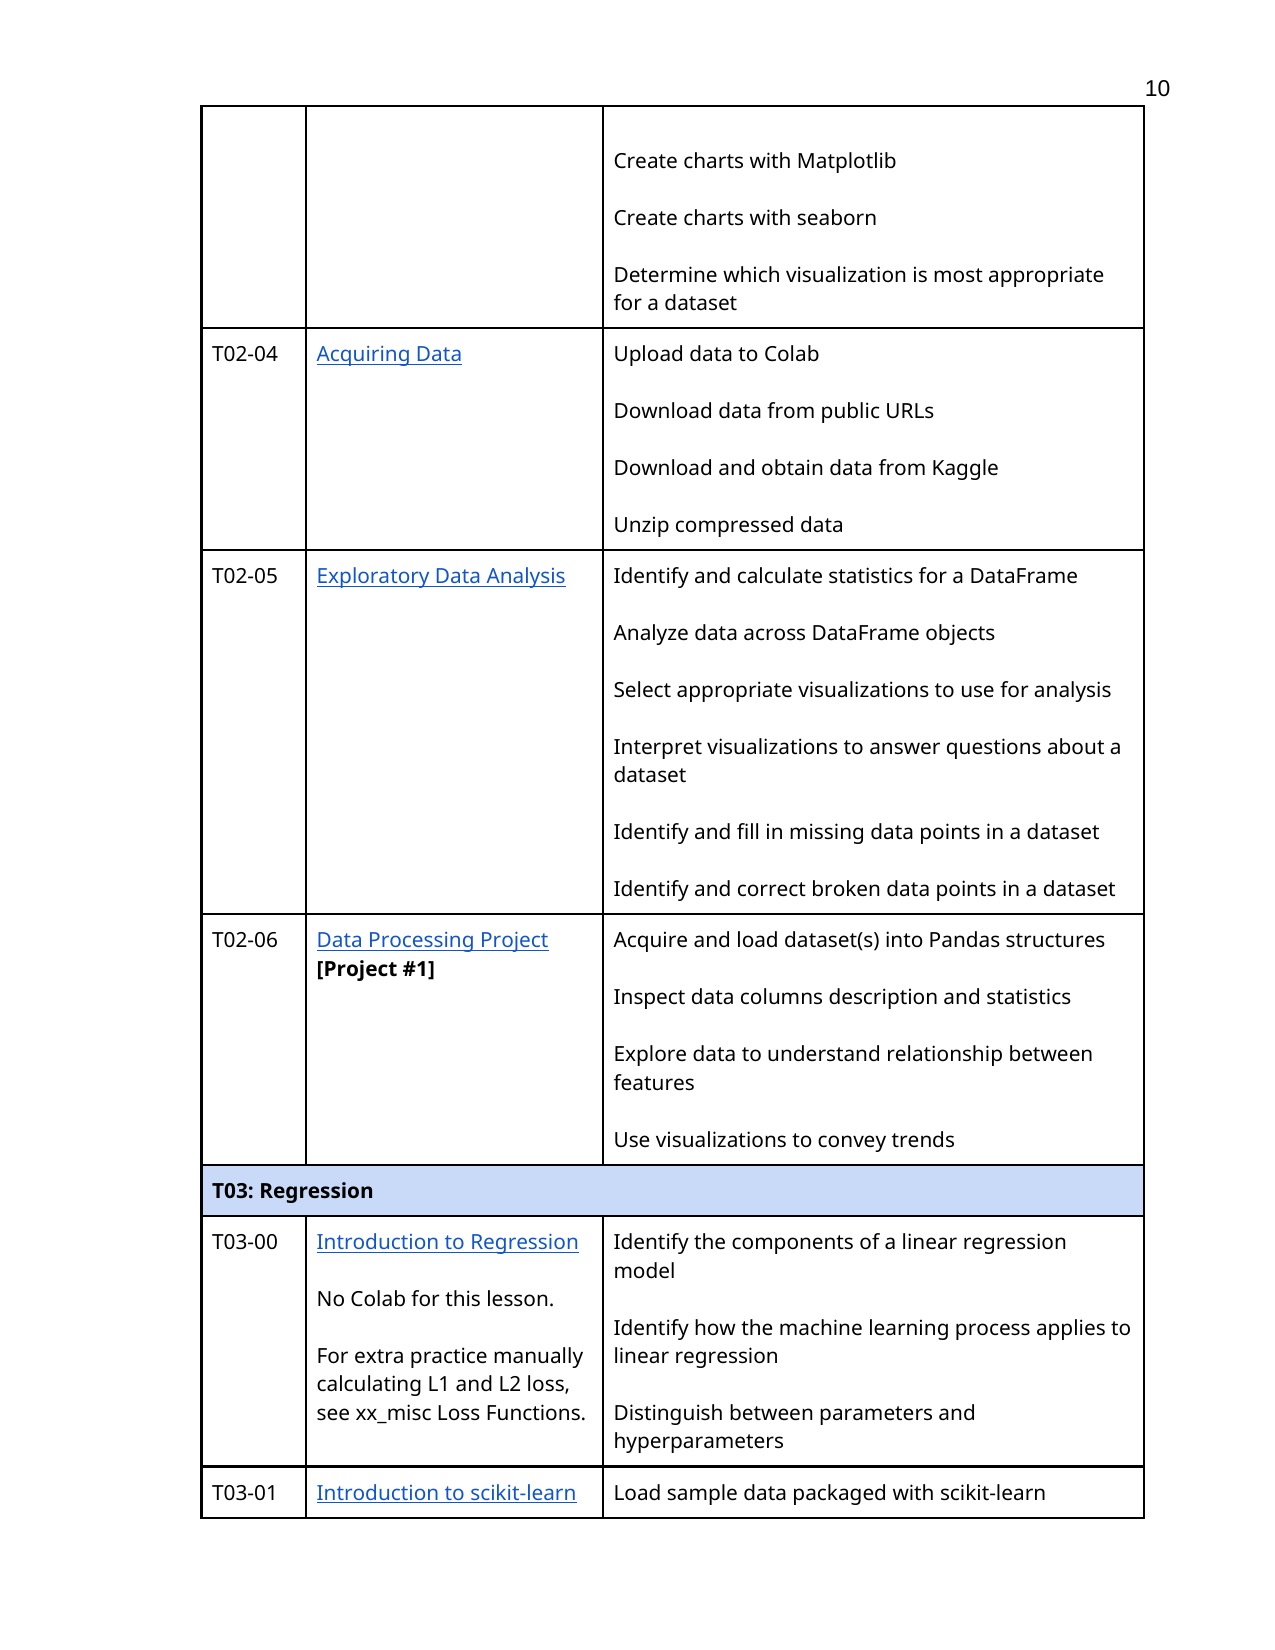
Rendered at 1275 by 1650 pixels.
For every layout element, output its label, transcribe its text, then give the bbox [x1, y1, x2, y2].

table_cell Create charts with Matplotlib Create charts with seaborn Determine which visualization is most appropriate for a dataset [604, 107, 1143, 327]
table_cell T03-01 [203, 1468, 305, 1517]
table_cell Data Processing Project [Project #1] [307, 915, 602, 1163]
table_cell T02-06 [203, 915, 305, 1163]
table_cell Acquiring Data [307, 329, 602, 549]
table_cell T03-00 [203, 1217, 305, 1465]
table_cell Exploratory Data Analysis [307, 551, 602, 913]
table_cell T02-04 [203, 329, 305, 549]
table_cell Identify the components of a linear regression model Identify how the machine learning process applies to linear regression Distinguish between parameters and hyperparameters [604, 1217, 1143, 1465]
table_cell T02-05 [203, 551, 305, 913]
table_cell Upload data to Colab Download data from public URLs Download and obtain data from Kaggle Unzip compressed data [604, 329, 1143, 549]
table_cell [203, 107, 305, 327]
table_cell Introduction to Regression No Colab for this lesson. For extra practice manually calculating L1 and L2 loss, see xx_misc Loss Functions. [307, 1217, 602, 1465]
table_cell Identify and calculate statistics for a DataFrame Analyze data across DataFrame objects Select appropriate visualizations to use for analysis Interpret visualizations to answer questions about a dataset Identify and fill in missing data points in a dataset Identify and correct broken data points in a dataset [604, 551, 1143, 913]
table_cell T03: Regression [203, 1166, 1143, 1215]
table_cell [307, 107, 602, 327]
table_cell Load sample data packaged with scikit-learn [604, 1468, 1143, 1517]
table_cell Acquire and load dataset(s) into Pandas structures Inspect data columns description and statistics Explore data to understand relationship between features Use visualizations to convey trends [604, 915, 1143, 1163]
table_cell Introduction to scikit-learn [307, 1468, 602, 1517]
